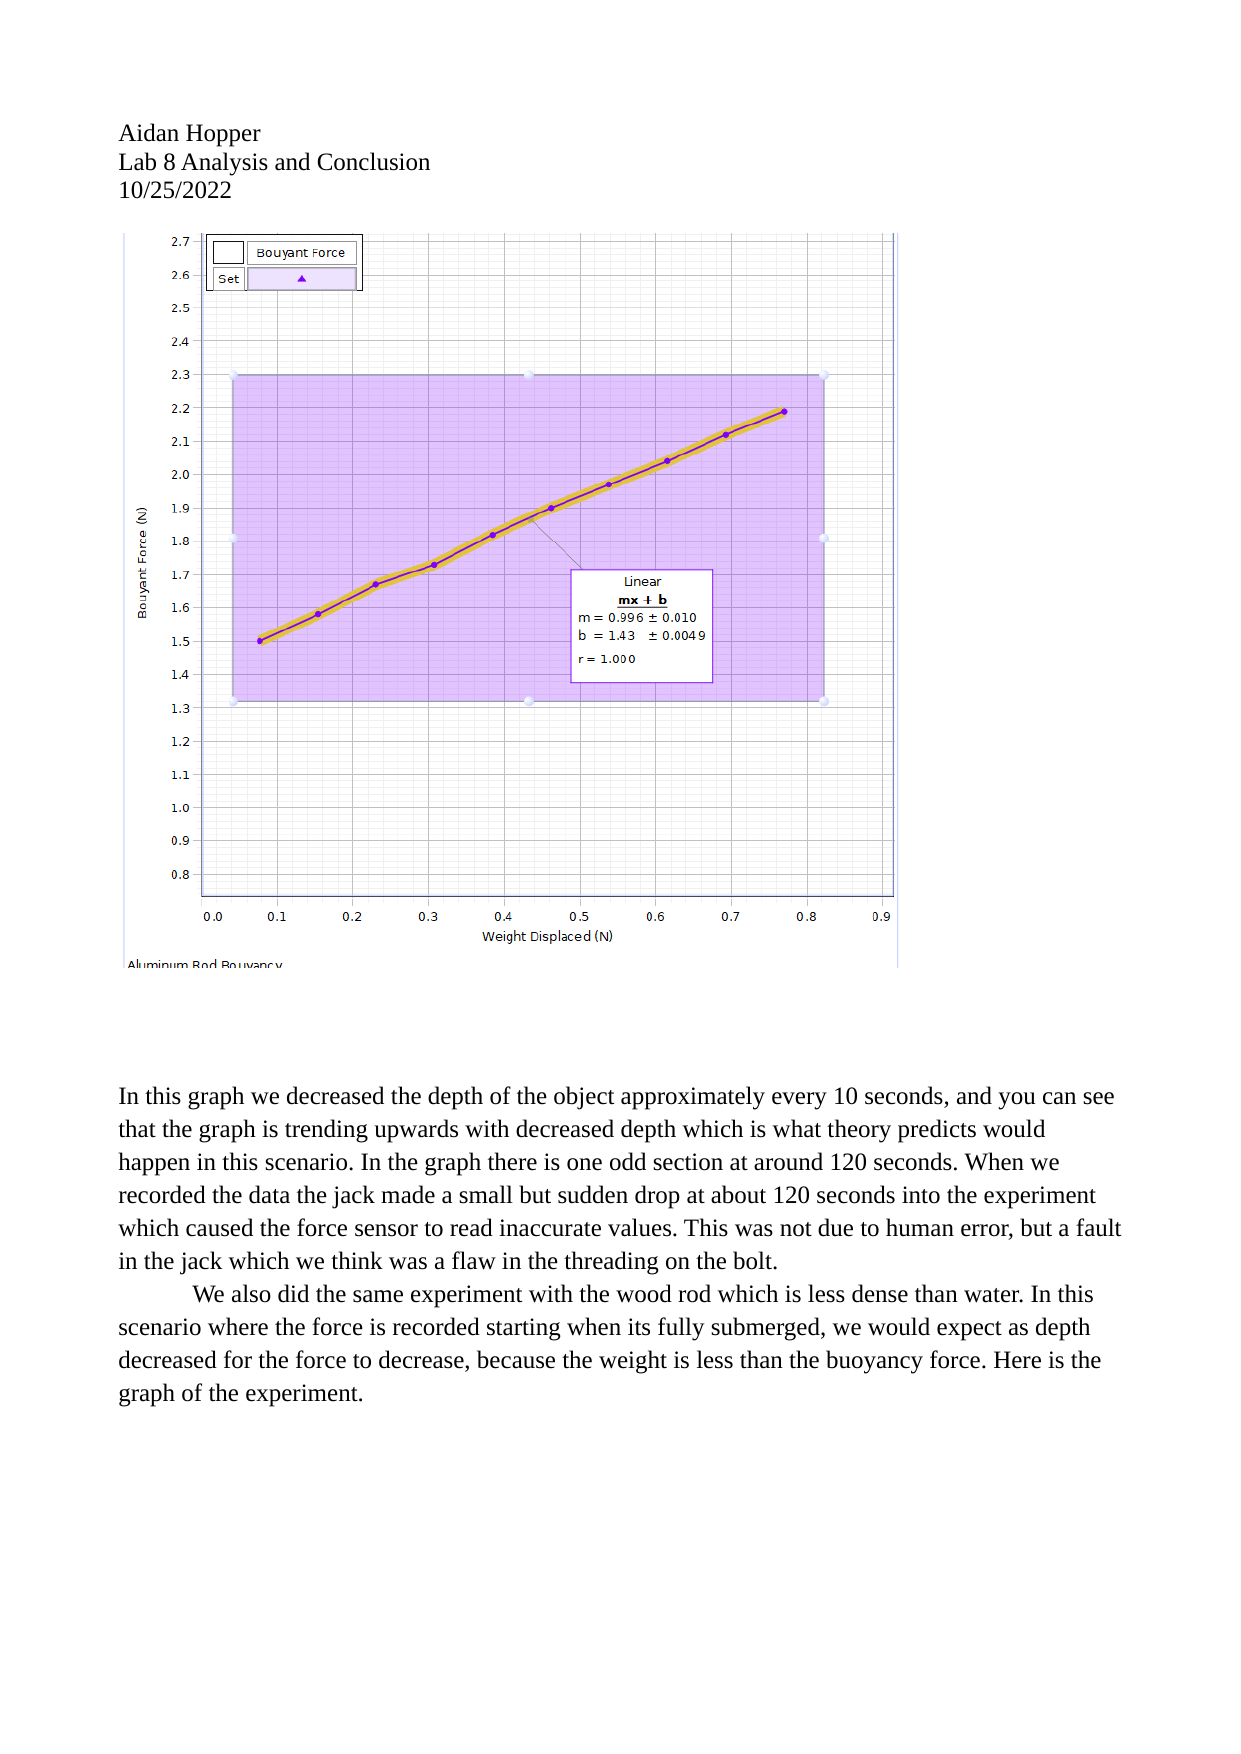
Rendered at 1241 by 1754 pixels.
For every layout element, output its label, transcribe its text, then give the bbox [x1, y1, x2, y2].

picture [118, 233, 902, 968]
text In this graph we decreased the depth of the object approximately every 10 seconds, and you can see that the graph is trending upwards with decreased depth which is what theory predicts would happen in this scenario. In the graph there is one odd section at around 120 seconds. When we recorded the data the jack made a small but sudden drop at about 120 seconds into the experiment which caused the force sensor to read inaccurate values. This was not due to human error, but a fault in the jack which we think was a flaw in the threading on the bolt. [118, 1081, 1122, 1275]
text We also did the same experiment with the wood rod which is less dense than water. In this scenario where the force is recorded starting when its fully submerged, we would expect as depth decreased for the force to decrease, because the weight is less than the buoyancy force. Here is the graph of the experiment. [118, 1279, 1122, 1407]
